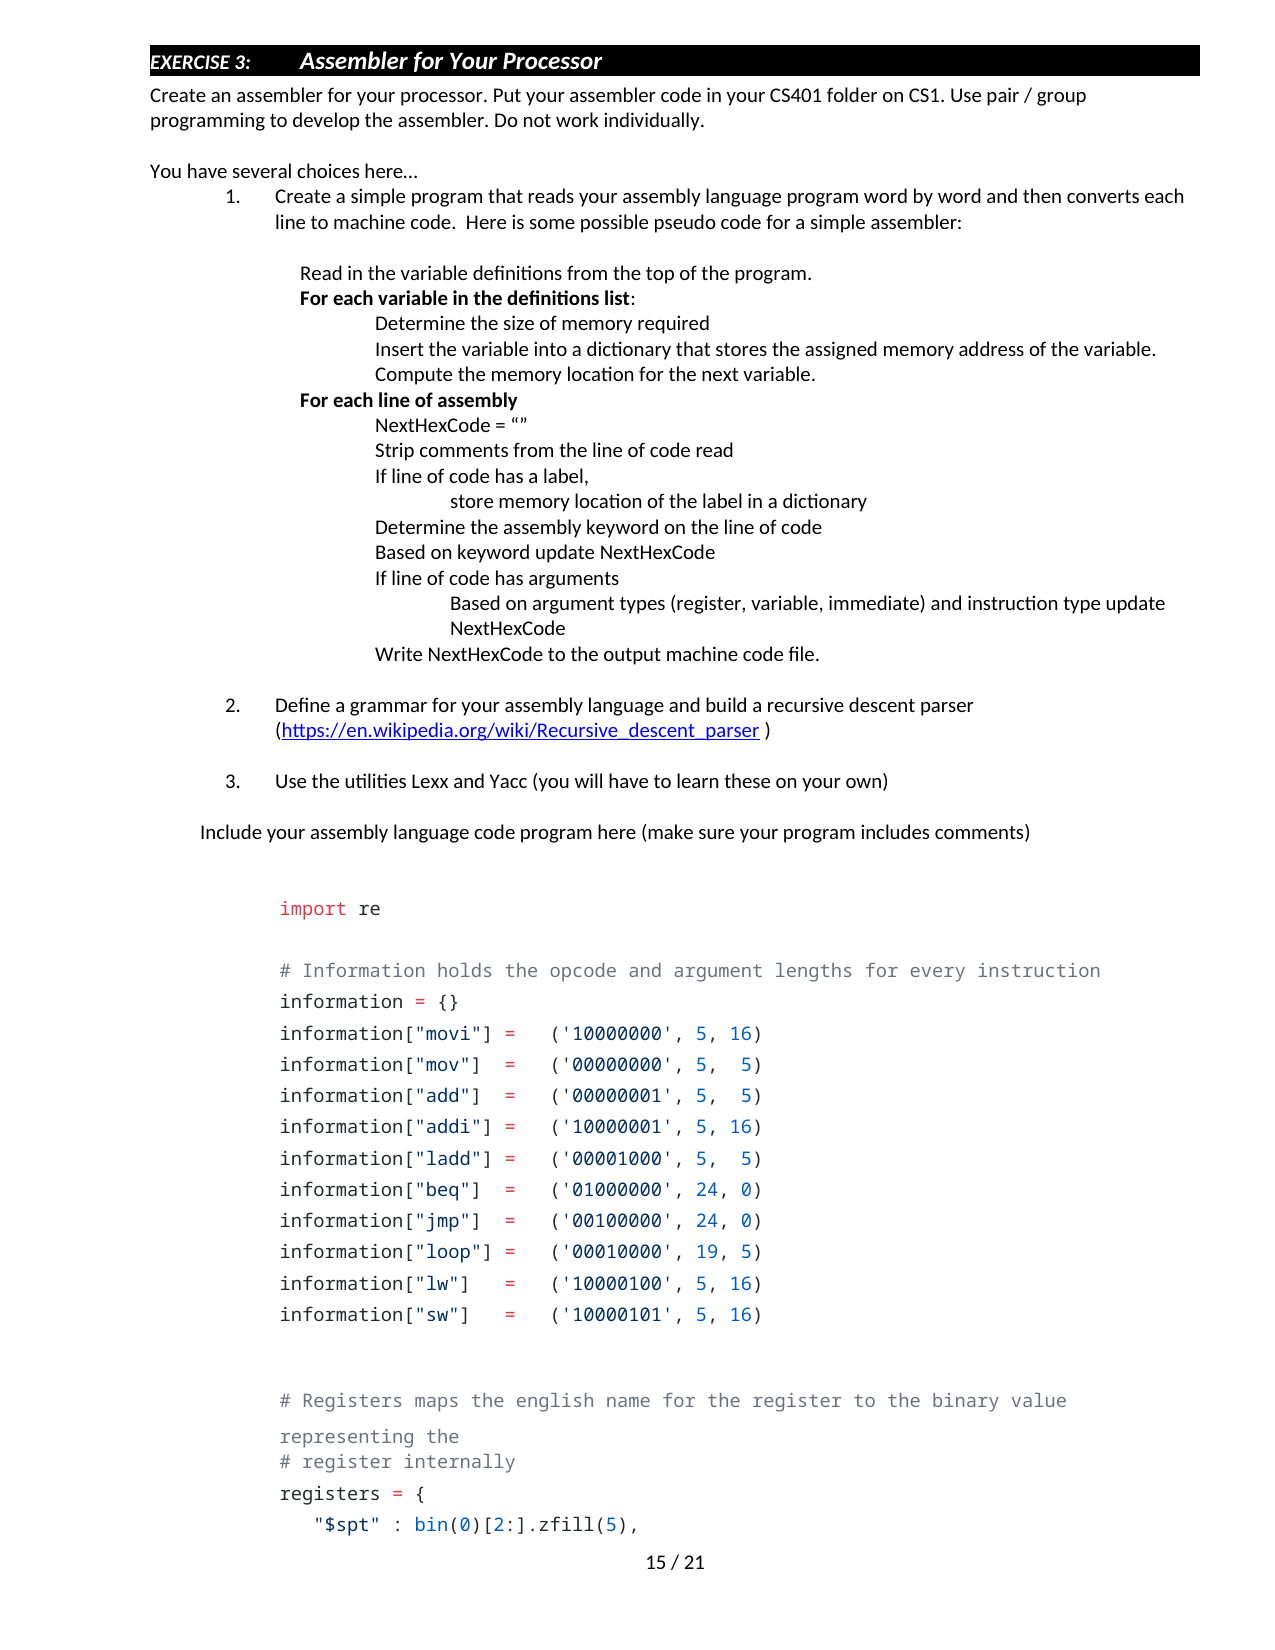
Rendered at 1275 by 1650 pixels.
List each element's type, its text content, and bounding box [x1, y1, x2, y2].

table_cell information = {} [213, 989, 1189, 1020]
table_cell information["loop"] = ('00010000', 19, 5) [213, 1239, 1189, 1270]
table_cell [139, 989, 213, 1020]
table_cell [139, 926, 213, 958]
table_cell information["lw"] = ('10000100', 5, 16) [213, 1270, 1189, 1301]
text Determine the assembly keyword on the line of code [300, 514, 1200, 539]
table_cell registers = { [213, 1480, 1189, 1511]
table_cell [139, 1083, 213, 1114]
table_cell information["addi"] = ('10000001', 5, 16) [213, 1114, 1189, 1145]
text Create an assembler for your processor. Put your assembler code in your CS401 folder on CS1. Use pair / group programming to develop the assembler. Do not work individually. [150, 82, 1200, 133]
table_cell information["mov"] = ('00000000', 5, 5) [213, 1051, 1189, 1083]
text Read in the variable definitions from the top of the program. [300, 260, 1200, 285]
text Include your assembly language code program here (make sure your program includes comments) [200, 819, 1200, 844]
table_cell [139, 1051, 213, 1083]
table_cell information["beq"] = ('01000000', 24, 0) [213, 1176, 1189, 1208]
text store memory location of the label in a dictionary [375, 488, 1200, 514]
text Determine the size of memory required [300, 311, 1200, 336]
table_header [139, 895, 213, 926]
table_cell [139, 1480, 213, 1511]
table_cell information["jmp"] = ('00100000', 24, 0) [213, 1208, 1189, 1239]
table_cell information["add"] = ('00000001', 5, 5) [213, 1083, 1189, 1114]
table_cell [213, 926, 1189, 958]
list Create a simple program that reads your assembly language program word by word and then converts each line to machine code. Here is some possible pseudo code for a simple assembler: [225, 183, 1200, 234]
text Based on keyword update NextHexCode [300, 539, 1200, 565]
table_cell [139, 1114, 213, 1145]
text NextHexCode = “” [300, 412, 1200, 438]
table_cell [139, 1176, 213, 1208]
text Compute the memory location for the next variable. [300, 361, 1200, 387]
table_cell [139, 1020, 213, 1051]
list Define a grammar for your assembly language and build a recursive descent parser (https://en.wikipedia.org/wiki/Recursive_descent_parser ) [225, 692, 1200, 743]
table_cell [139, 1145, 213, 1176]
text For each line of assembly [225, 387, 1200, 412]
table_header import re [213, 895, 1189, 926]
text For each variable in the definitions list: [300, 285, 1200, 311]
table_cell [139, 1239, 213, 1270]
table_cell information["movi"] = ('10000000', 5, 16) [213, 1020, 1189, 1051]
table_cell # Registers maps the english name for the register to the binary value representing the [213, 1387, 1189, 1449]
table_cell [139, 1208, 213, 1239]
subtitle Assembler for Your Processor [150, 45, 1200, 76]
text Write NextHexCode to the output machine code file. [300, 641, 1200, 666]
table_cell # register internally [213, 1449, 1189, 1480]
table_cell [139, 1270, 213, 1301]
table_cell [213, 1333, 1189, 1387]
text Insert the variable into a dictionary that stores the assigned memory address of the variable. [300, 336, 1200, 361]
table_cell "$spt" : bin(0)[2:].zfill(5), [213, 1511, 1189, 1542]
table_cell [139, 1301, 213, 1333]
text Based on argument types (register, variable, immediate) and instruction type update NextHexCode [450, 590, 1200, 641]
list Use the utilities Lexx and Yacc (you will have to learn these on your own) [225, 768, 1200, 793]
table_cell [139, 1333, 213, 1387]
table_cell # Information holds the opcode and argument lengths for every instruction [213, 958, 1189, 989]
table_cell [139, 958, 213, 989]
text You have several choices here… [150, 158, 1200, 183]
table_cell [139, 1511, 213, 1542]
table_cell [139, 1449, 213, 1480]
text If line of code has arguments [300, 565, 1200, 590]
table_cell [139, 1387, 213, 1449]
table_cell information["sw"] = ('10000101', 5, 16) [213, 1301, 1189, 1333]
table_cell information["ladd"] = ('00001000', 5, 5) [213, 1145, 1189, 1176]
text Strip comments from the line of code read [300, 438, 1200, 463]
text If line of code has a label, [300, 463, 1200, 488]
